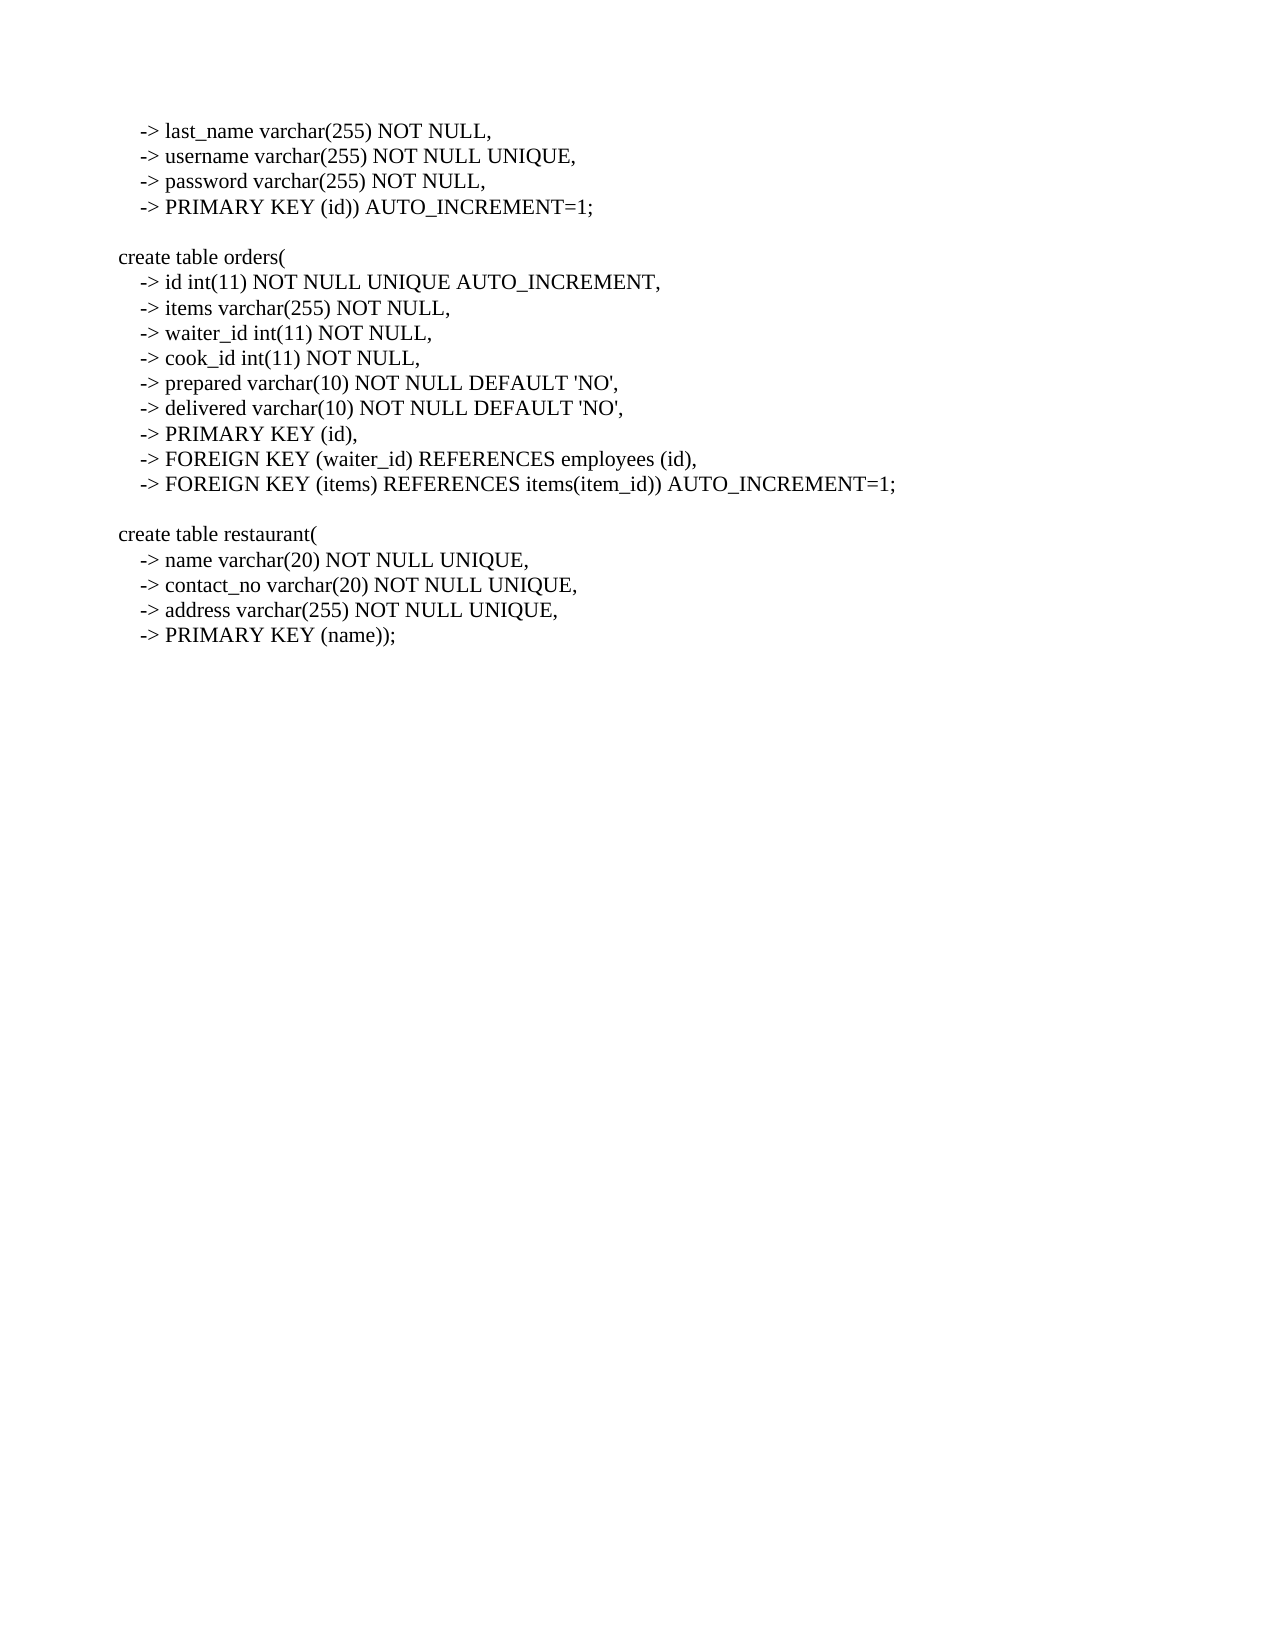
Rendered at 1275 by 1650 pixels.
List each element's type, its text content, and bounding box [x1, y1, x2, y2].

text -> FOREIGN KEY (items) REFERENCES items(item_id)) AUTO_INCREMENT=1; [118, 471, 1157, 496]
text -> address varchar(255) NOT NULL UNIQUE, [118, 597, 1157, 622]
text -> PRIMARY KEY (name)); [118, 622, 1157, 647]
text -> delivered varchar(10) NOT NULL DEFAULT 'NO', [118, 395, 1157, 421]
text create table orders( [118, 244, 1157, 269]
text -> contact_no varchar(20) NOT NULL UNIQUE, [118, 572, 1157, 597]
text -> PRIMARY KEY (id)) AUTO_INCREMENT=1; [118, 194, 1157, 219]
text -> waiter_id int(11) NOT NULL, [118, 320, 1157, 345]
text -> last_name varchar(255) NOT NULL, [118, 118, 1157, 143]
text create table restaurant( [118, 521, 1157, 547]
text -> id int(11) NOT NULL UNIQUE AUTO_INCREMENT, [118, 269, 1157, 294]
text -> username varchar(255) NOT NULL UNIQUE, [118, 143, 1157, 168]
text -> PRIMARY KEY (id), [118, 421, 1157, 446]
text -> name varchar(20) NOT NULL UNIQUE, [118, 547, 1157, 572]
text -> FOREIGN KEY (waiter_id) REFERENCES employees (id), [118, 446, 1157, 471]
text -> password varchar(255) NOT NULL, [118, 168, 1157, 194]
text -> cook_id int(11) NOT NULL, [118, 345, 1157, 370]
text -> prepared varchar(10) NOT NULL DEFAULT 'NO', [118, 370, 1157, 395]
text -> items varchar(255) NOT NULL, [118, 294, 1157, 320]
